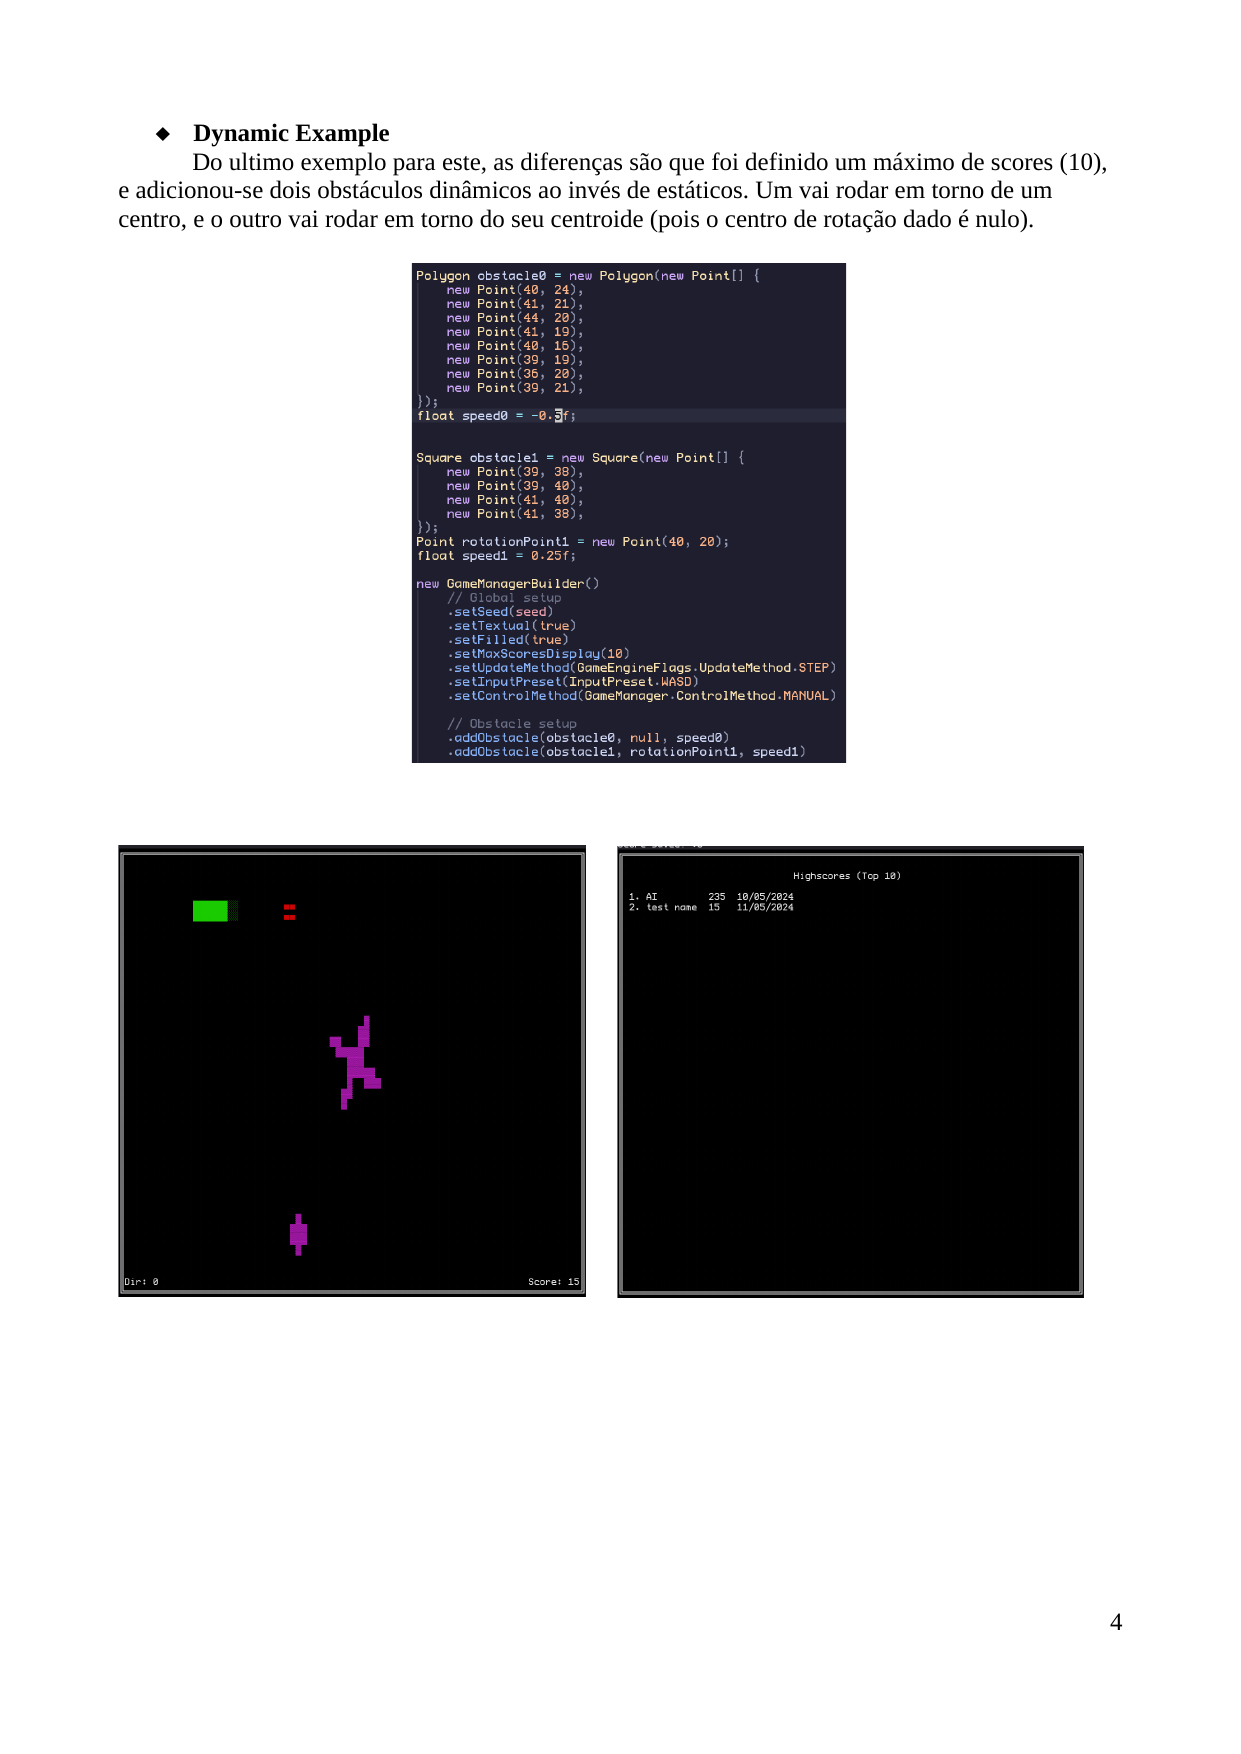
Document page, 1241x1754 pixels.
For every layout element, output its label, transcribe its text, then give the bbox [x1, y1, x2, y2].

list Dynamic Example [156, 118, 1122, 147]
picture [411, 263, 847, 763]
picture [118, 845, 586, 1297]
text Do ultimo exemplo para este, as diferenças são que foi definido um máximo de scores (10), e adicionou-se dois obstáculos dinâmicos ao invés de estáticos. Um vai rodar em torno de um centro, e o outro vai rodar em torno do seu centroide (pois o centro de rotação dado é nulo). [118, 147, 1122, 233]
picture [617, 846, 1084, 1298]
